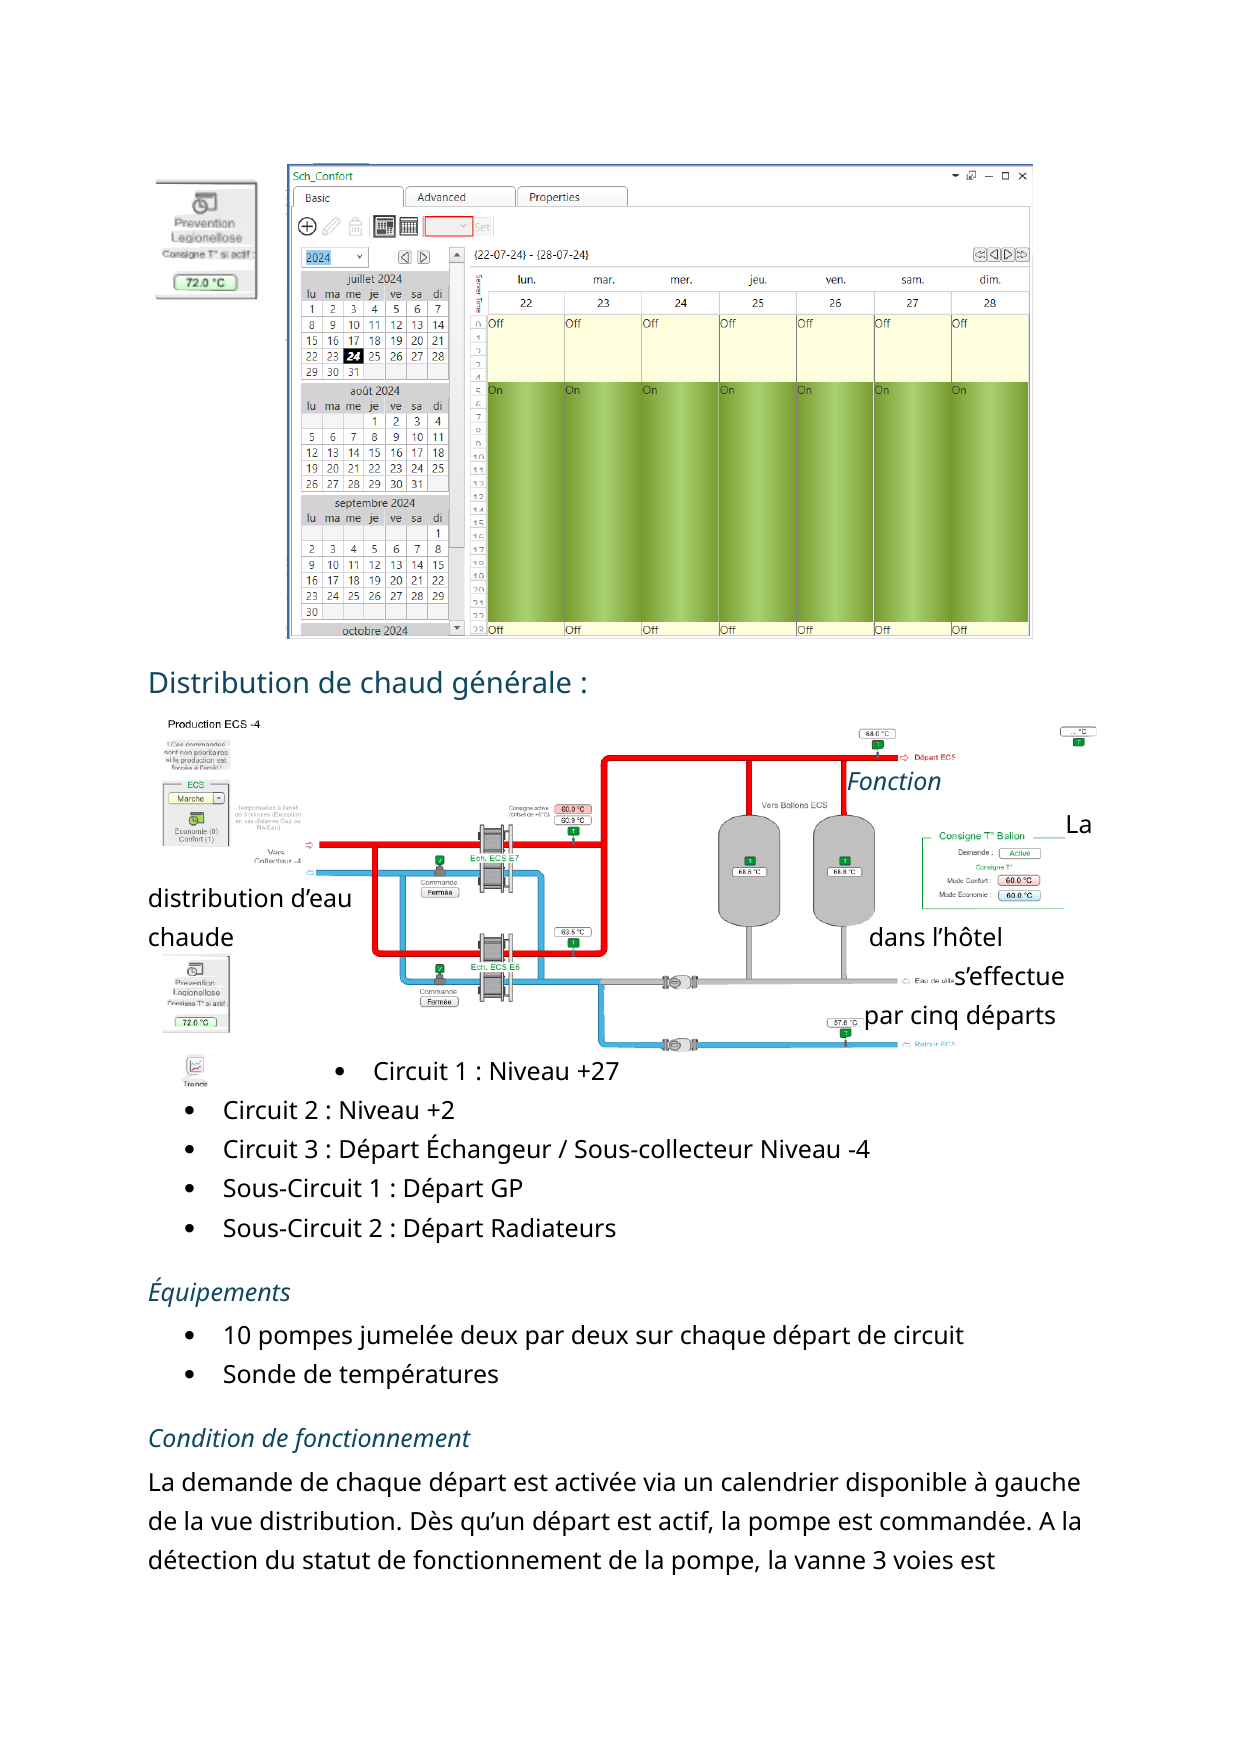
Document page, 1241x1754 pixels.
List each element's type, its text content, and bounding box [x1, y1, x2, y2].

subtitle Distribution de chaud générale : [148, 577, 1093, 702]
text La demande de chaque départ est activée via un calendrier disponible à gauche de la vue distribution. Dès qu’un départ est actif, la pompe est commandée. A la détection du statut de fonctionnement de la pompe, la vanne 3 voies est [148, 1464, 1093, 1577]
list Circuit 1 : Niveau +27 [185, 1054, 1093, 1088]
list Sonde de températures [185, 1357, 1093, 1391]
list Circuit 2 : Niveau +2 [185, 1093, 1093, 1127]
subtitle Fonction [148, 724, 858, 798]
subtitle Condition de fonctionnement [148, 1421, 1093, 1455]
list Sous-Circuit 1 : Départ GP [185, 1171, 1093, 1205]
subtitle Équipements [148, 1274, 1093, 1308]
subtitle Fonction [847, 737, 1093, 798]
text La distribution d’eau chaude dans l’hôtel s’effectue par cinq départs [604, 807, 1093, 1032]
list Sous-Circuit 2 : Départ Radiateurs [185, 1210, 1093, 1244]
text La distribution d’eau chaude dans l’hôtel s’effectue par cinq départs [148, 807, 371, 1032]
list Circuit 3 : Départ Échangeur / Sous-collecteur Niveau -4 [185, 1132, 1093, 1166]
list 10 pompes jumelée deux par deux sur chaque départ de circuit [185, 1318, 1093, 1352]
